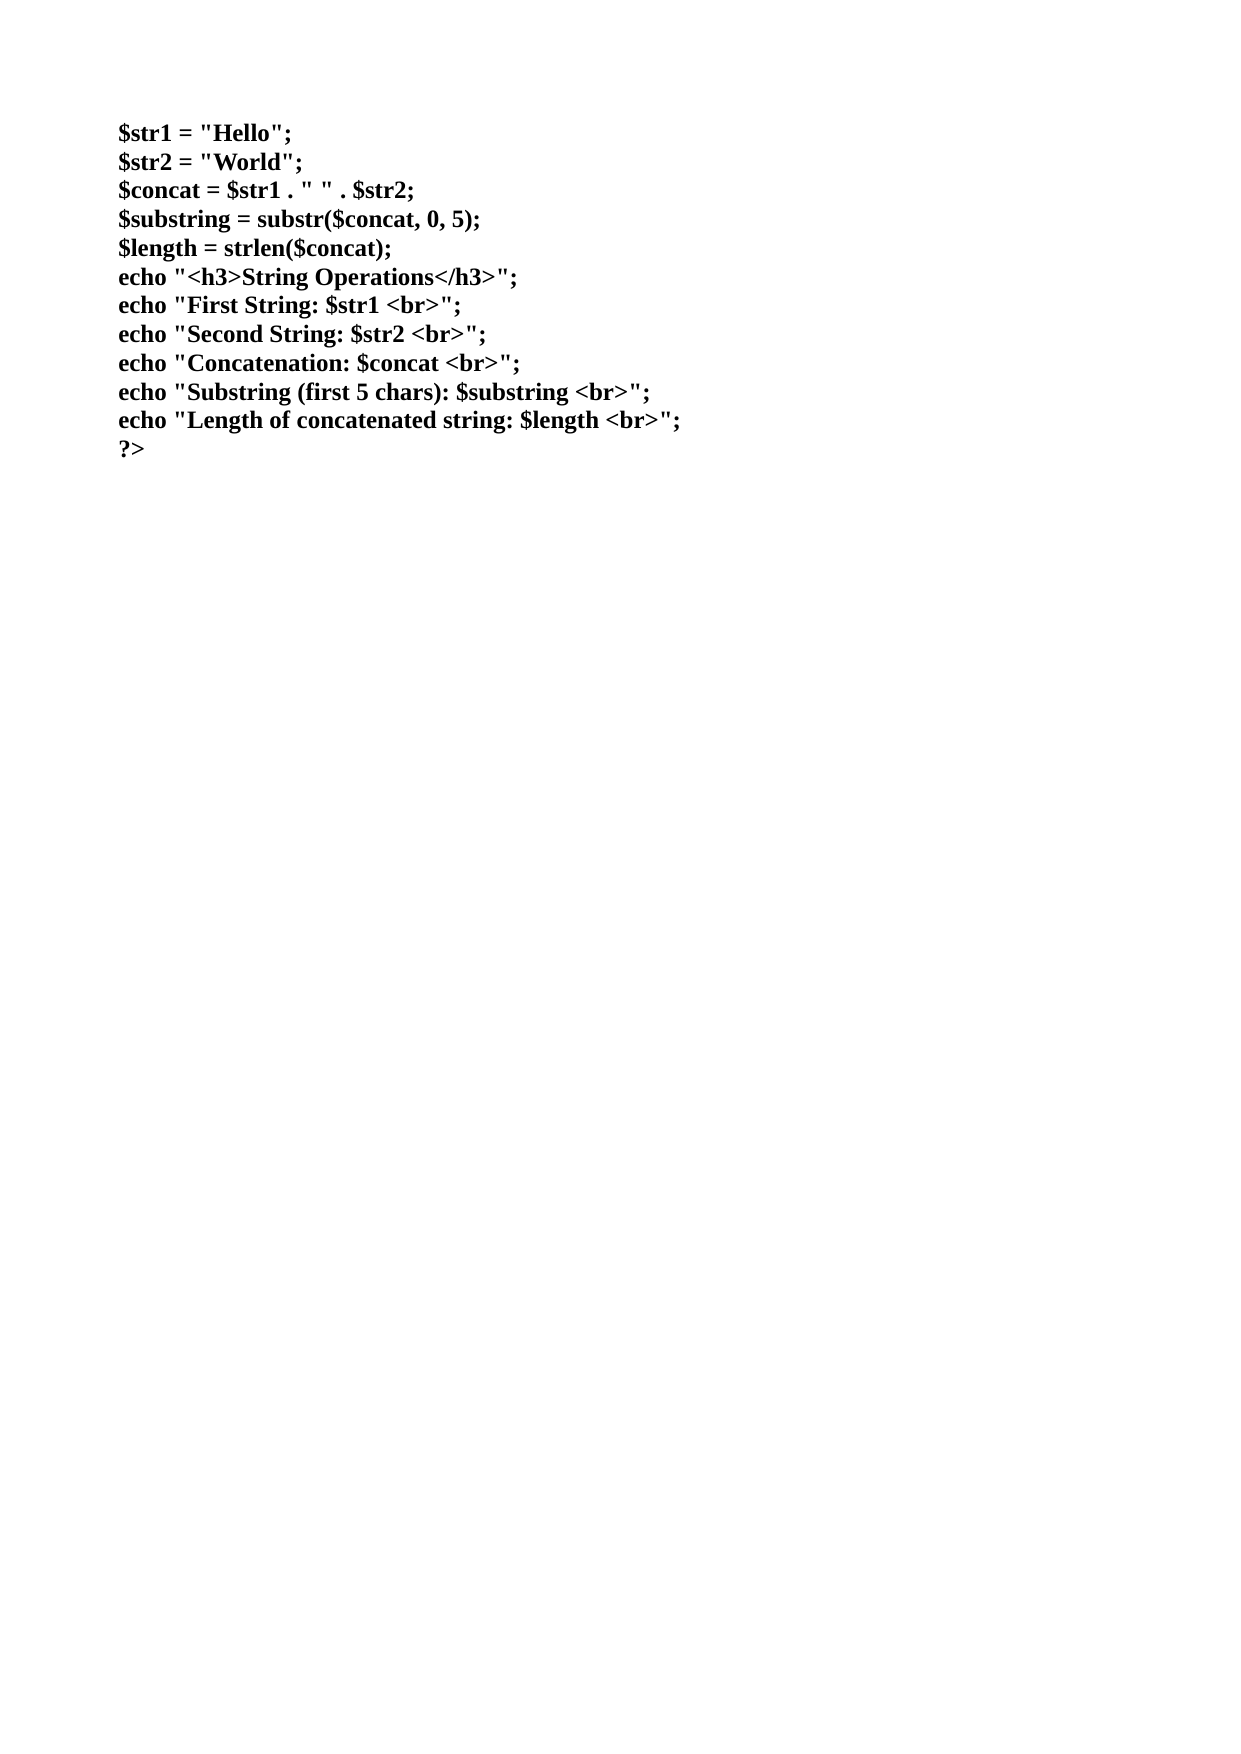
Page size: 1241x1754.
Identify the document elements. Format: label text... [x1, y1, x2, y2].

text echo "Second String: $str2 <br>"; [118, 319, 1122, 348]
text $substring = substr($concat, 0, 5); [118, 204, 1122, 233]
text echo "First String: $str1 <br>"; [118, 291, 1122, 319]
text echo "Substring (first 5 chars): $substring <br>"; [118, 377, 1122, 406]
text ?> [118, 434, 1122, 463]
text $str2 = "World"; [118, 147, 1122, 176]
text $str1 = "Hello"; [118, 118, 1122, 147]
text echo "<h3>String Operations</h3>"; [118, 262, 1122, 291]
text echo "Concatenation: $concat <br>"; [118, 348, 1122, 377]
text $concat = $str1 . " " . $str2; [118, 176, 1122, 204]
text echo "Length of concatenated string: $length <br>"; [118, 406, 1122, 434]
text $length = strlen($concat); [118, 233, 1122, 262]
